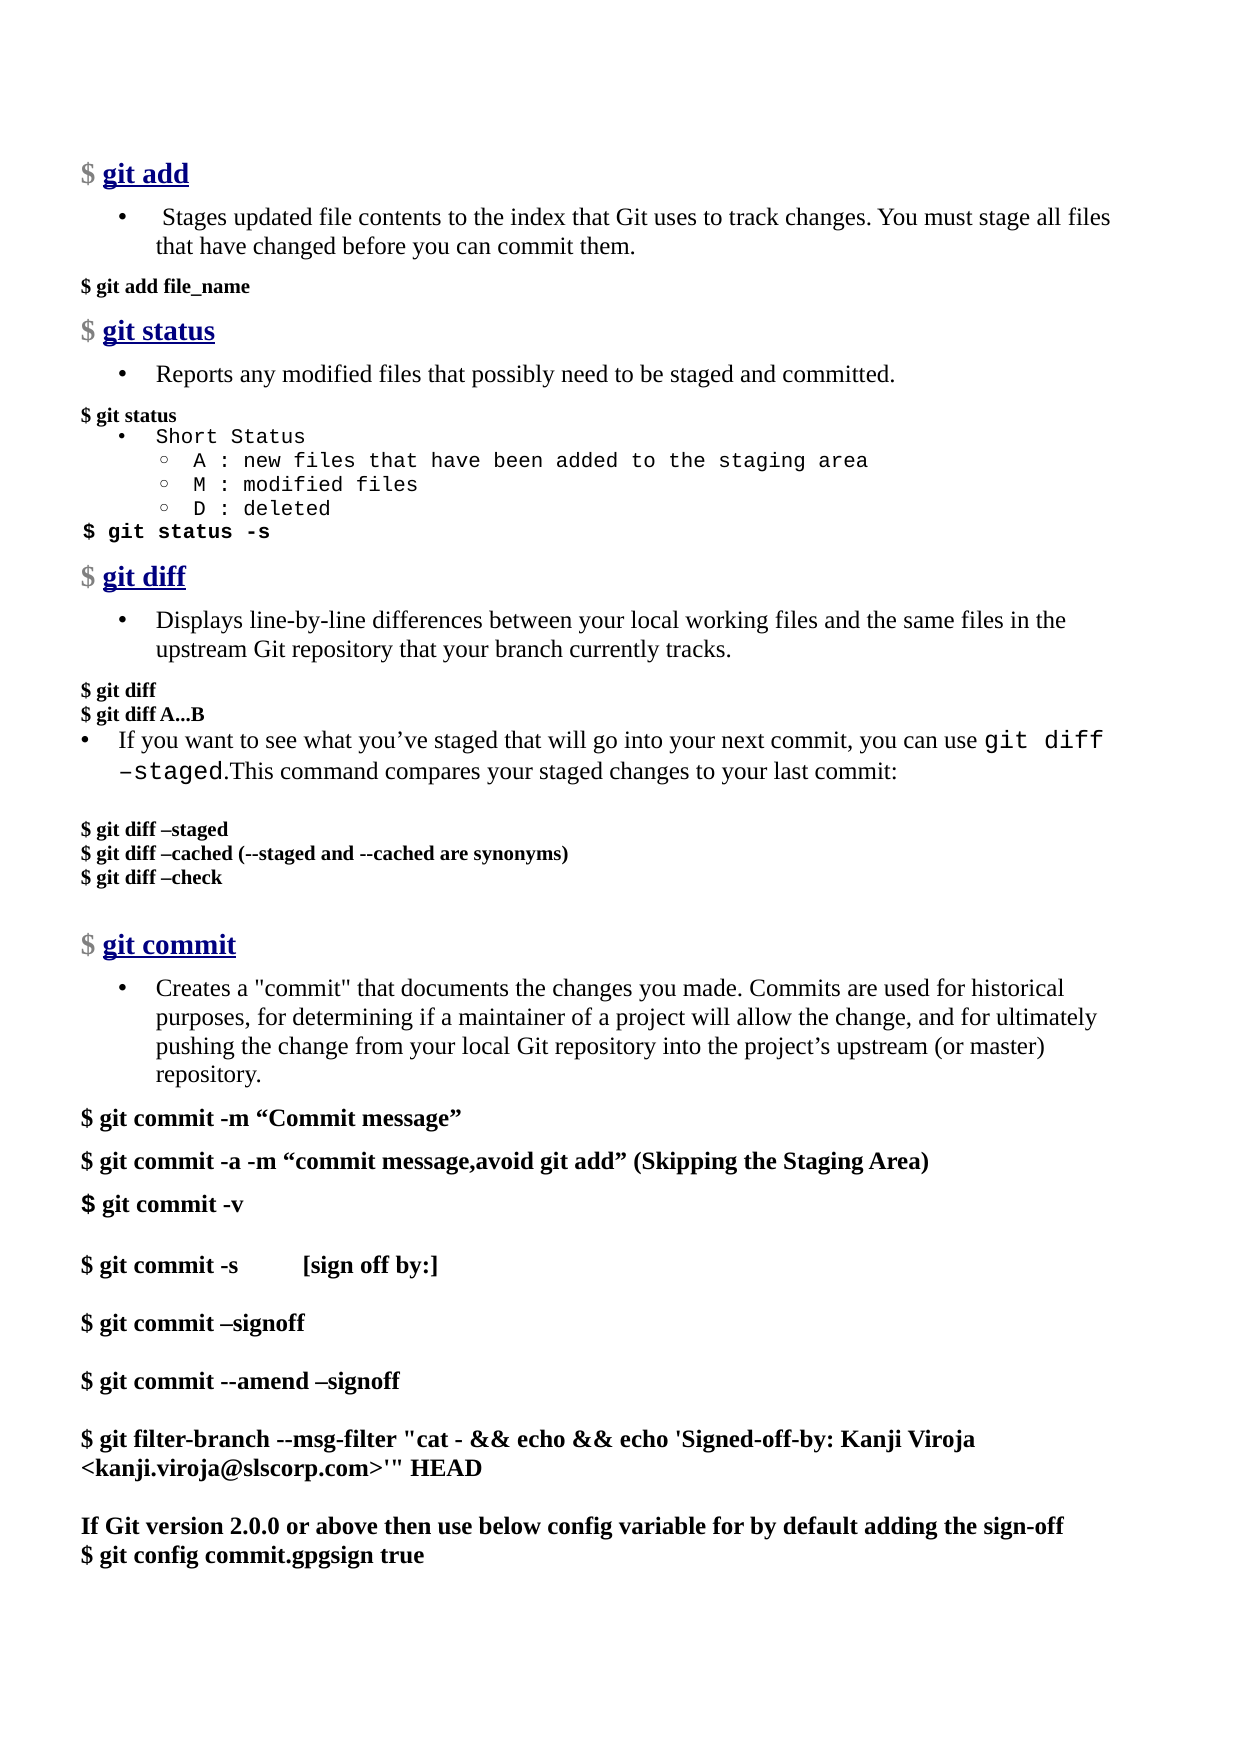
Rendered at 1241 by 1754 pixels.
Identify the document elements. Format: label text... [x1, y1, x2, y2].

list D : deleted [156, 497, 1122, 521]
text $ git commit -a -m “commit message,avoid git add” (Skipping the Staging Area) [81, 1146, 1122, 1175]
list If you want to see what you’ve staged that will go into your next commit, you can use git diff –staged.This command compares your staged changes to your last commit: [81, 726, 1122, 787]
subtitle $ git diff [81, 559, 1122, 593]
list Short Status [118, 427, 1122, 450]
list Creates a "commit" that documents the changes you made. Commits are used for historical purposes, for determining if a maintainer of a project will allow the change, and for ultimately pushing the change from your local Git repository into the project’s upstream (or master) repository. [118, 973, 1122, 1088]
text $ git diff [81, 677, 1122, 702]
text $ git add file_name [81, 274, 1122, 298]
list Stages updated file contents to the index that Git uses to track changes. You must stage all files that have changed before you can commit them. [118, 202, 1122, 260]
subtitle $ git commit [81, 927, 1122, 961]
list If Git version 2.0.0 or above then use below config variable for by default adding the sign-off $ git config commit.gpgsign true [81, 1511, 1122, 1569]
list $ git commit -v [81, 1189, 1122, 1220]
text $ git diff –cached (--staged and --cached are synonyms) [81, 841, 1122, 865]
subtitle $ git status [81, 313, 1122, 347]
text $ git status [81, 402, 1122, 427]
list Reports any modified files that possibly need to be staged and committed. [118, 359, 1122, 388]
list $ git commit -s [sign off by:] [81, 1250, 1122, 1278]
text $ git diff –check [81, 865, 1122, 889]
list M : modified files [156, 474, 1122, 497]
list $ git filter-branch --msg-filter "cat - && echo && echo 'Signed-off-by: Kanji Viroja <kanji.viroja@slscorp.com>'" HEAD [81, 1424, 1122, 1482]
text $ git diff A...B [81, 702, 1122, 726]
text $ git diff –staged [81, 817, 1122, 841]
list A : new files that have been added to the staging area [156, 450, 1122, 474]
list $ git commit --amend –signoff [81, 1366, 1122, 1395]
list $ git commit –signoff [81, 1308, 1122, 1337]
list Displays line-by-line differences between your local working files and the same files in the upstream Git repository that your branch currently tracks. [118, 605, 1122, 663]
text $ git status -s [83, 521, 1122, 545]
subtitle $ git add [81, 156, 1122, 190]
text $ git commit -m “Commit message” [81, 1103, 1122, 1132]
